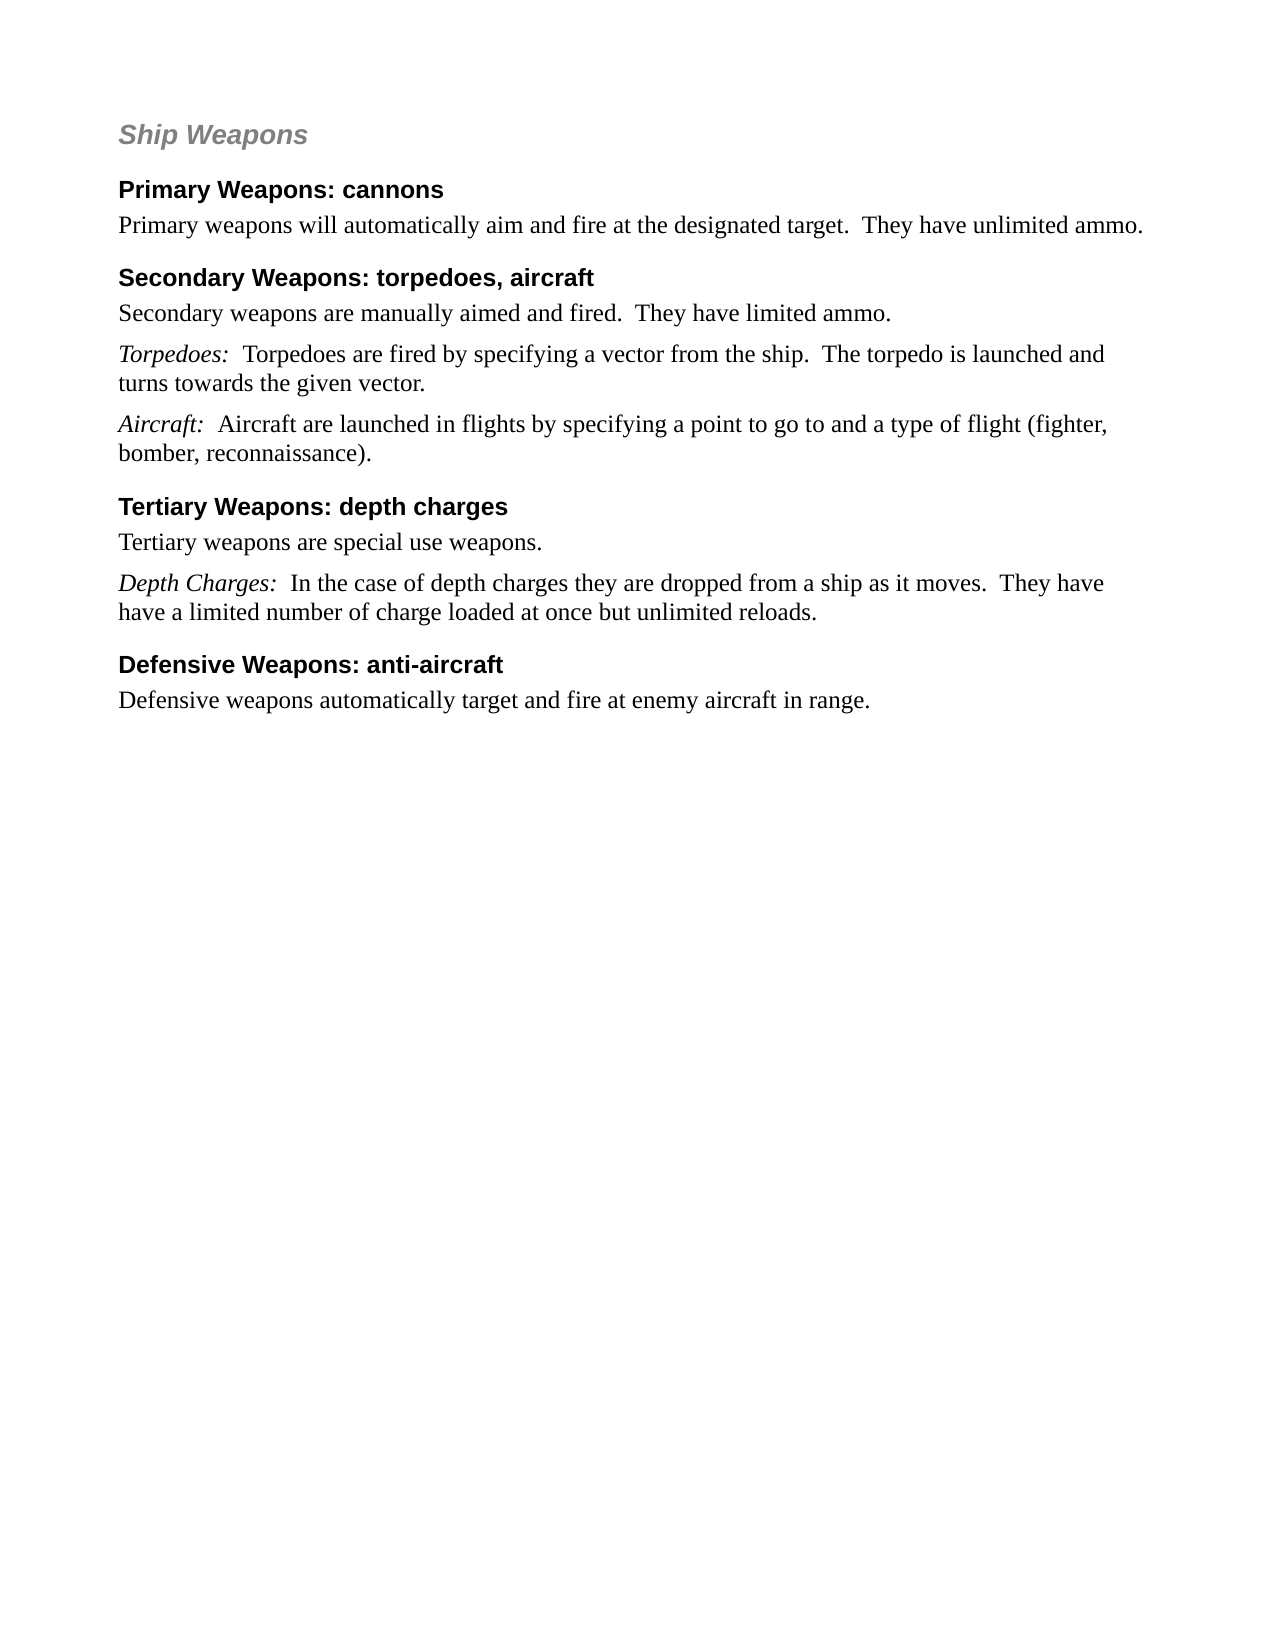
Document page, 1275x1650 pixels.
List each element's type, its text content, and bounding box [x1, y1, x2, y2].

text Torpedoes: Torpedoes are fired by specifying a vector from the ship. The torpedo is launched and turns towards the given vector. [118, 339, 1157, 397]
text Primary weapons will automatically aim and fire at the designated target. They have unlimited ammo. [118, 210, 1157, 238]
text Secondary weapons are manually aimed and fired. They have limited ammo. [118, 298, 1157, 327]
text Tertiary weapons are special use weapons. [118, 527, 1157, 556]
subtitle Primary Weapons: cannons [118, 175, 1157, 203]
subtitle Ship Weapons [118, 118, 1157, 150]
subtitle Tertiary Weapons: depth charges [118, 492, 1157, 521]
subtitle Defensive Weapons: anti-aircraft [118, 651, 1157, 679]
text Defensive weapons automatically target and fire at enemy aircraft in range. [118, 685, 1157, 714]
text Aircraft: Aircraft are launched in flights by specifying a point to go to and a type of flight (fighter, bomber, reconnaissance). [118, 409, 1157, 467]
subtitle Secondary Weapons: torpedoes, aircraft [118, 263, 1157, 292]
text Depth Charges: In the case of depth charges they are dropped from a ship as it moves. They have have a limited number of charge loaded at once but unlimited reloads. [118, 568, 1157, 626]
